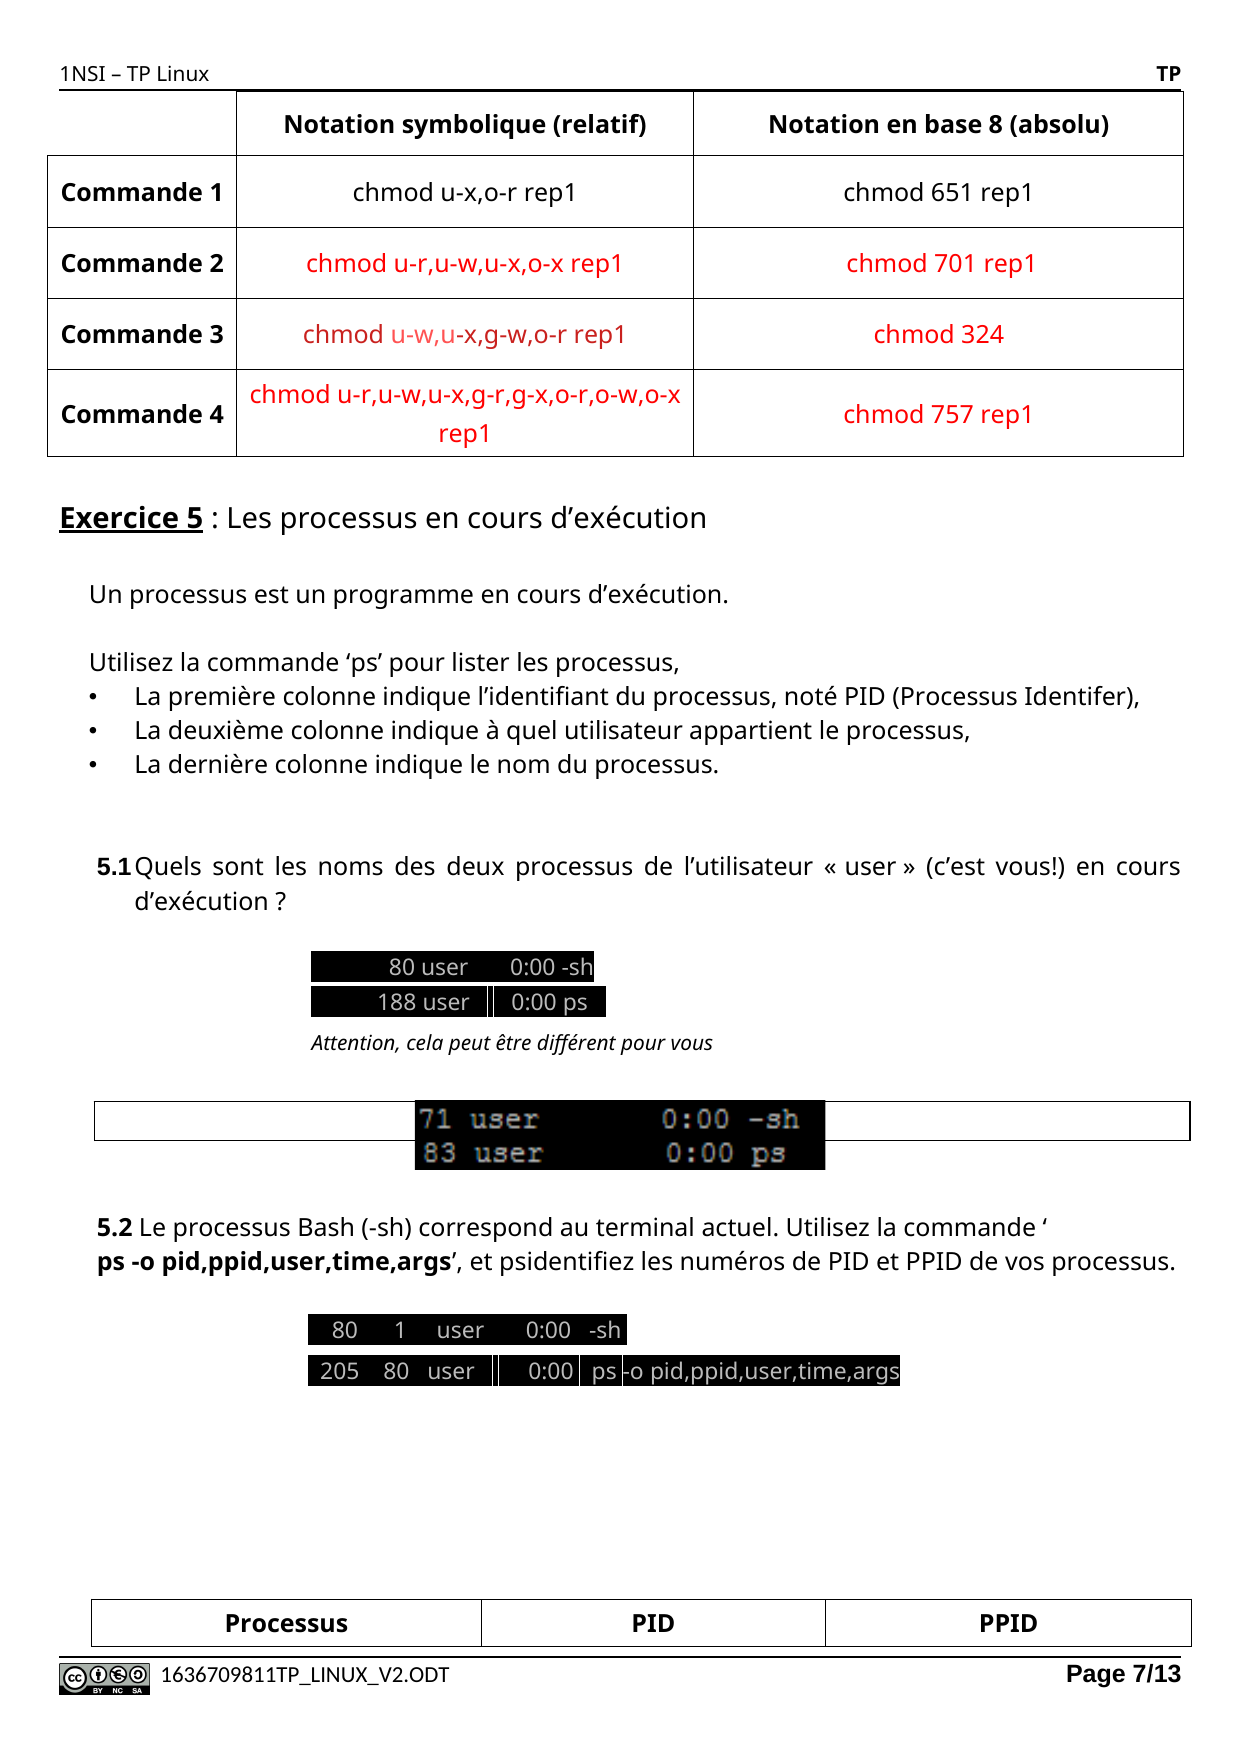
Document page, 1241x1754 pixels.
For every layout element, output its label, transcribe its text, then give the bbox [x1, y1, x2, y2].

table_cell chmod u-w,u-x,g-w,o-r rep1 [237, 299, 693, 369]
text Exercice 5 : Les processus en cours d’exécution [59, 497, 1181, 537]
list 5.2 Le processus Bash (-sh) correspond au terminal actuel. Utilisez la commande ‘ [97, 1209, 1181, 1243]
table_cell Commande 2 [48, 228, 236, 298]
table_cell Commande 3 [48, 299, 236, 369]
list La première colonne indique l’identifiant du processus, noté PID (Processus Identifer), [59, 679, 1181, 713]
table_cell chmod 701 rep1 [694, 228, 1183, 298]
table_header Notation en base 8 (absolu) [694, 92, 1183, 155]
table_header PPID [826, 1600, 1191, 1646]
table_cell chmod u-x,o-r rep1 [237, 156, 693, 227]
table_header 80 1 user 0:00 -sh [308, 1311, 993, 1347]
text Un processus est un programme en cours d’exécution. [59, 577, 1181, 611]
list La dernière colonne indique le nom du processus. [59, 747, 1181, 781]
table_header [48, 91, 236, 155]
table_header Notation symbolique (relatif) [237, 92, 693, 155]
table_cell Attention, cela peut être différent pour vous [311, 1019, 819, 1067]
table_cell chmod 757 rep1 [694, 370, 1183, 456]
text Utilisez la commande ‘ps’ pour lister les processus, [59, 645, 1181, 679]
list La deuxième colonne indique à quel utilisateur appartient le processus, [59, 713, 1181, 747]
table_cell 188 user 0:00 ps [311, 984, 819, 1019]
table_cell chmod 324 [694, 299, 1183, 369]
table_cell Commande 4 [48, 370, 236, 456]
table_header Processus [92, 1600, 481, 1646]
table_header 80 user 0:00 -sh [311, 949, 819, 984]
list Quels sont les noms des deux processus de l’utilisateur « user » (c’est vous!) en cours d’exécution ? [97, 849, 1181, 917]
table_header PID [482, 1600, 825, 1646]
table_cell Commande 1 [48, 156, 236, 227]
picture [414, 1100, 826, 1170]
table_cell chmod 651 rep1 [694, 156, 1183, 227]
table_cell chmod u-r,u-w,u-x,o-x rep1 [237, 228, 693, 298]
table_cell 205 80 user 0:00 ps -o pid,ppid,user,time,args [308, 1347, 993, 1394]
picture [59, 1663, 150, 1695]
list ps -o pid,ppid,user,time,args’, et psidentifiez les numéros de PID et PPID de vos processus. [97, 1243, 1181, 1277]
table_cell chmod u-r,u-w,u-x,g-r,g-x,o-r,o-w,o-x rep1 [237, 370, 693, 456]
